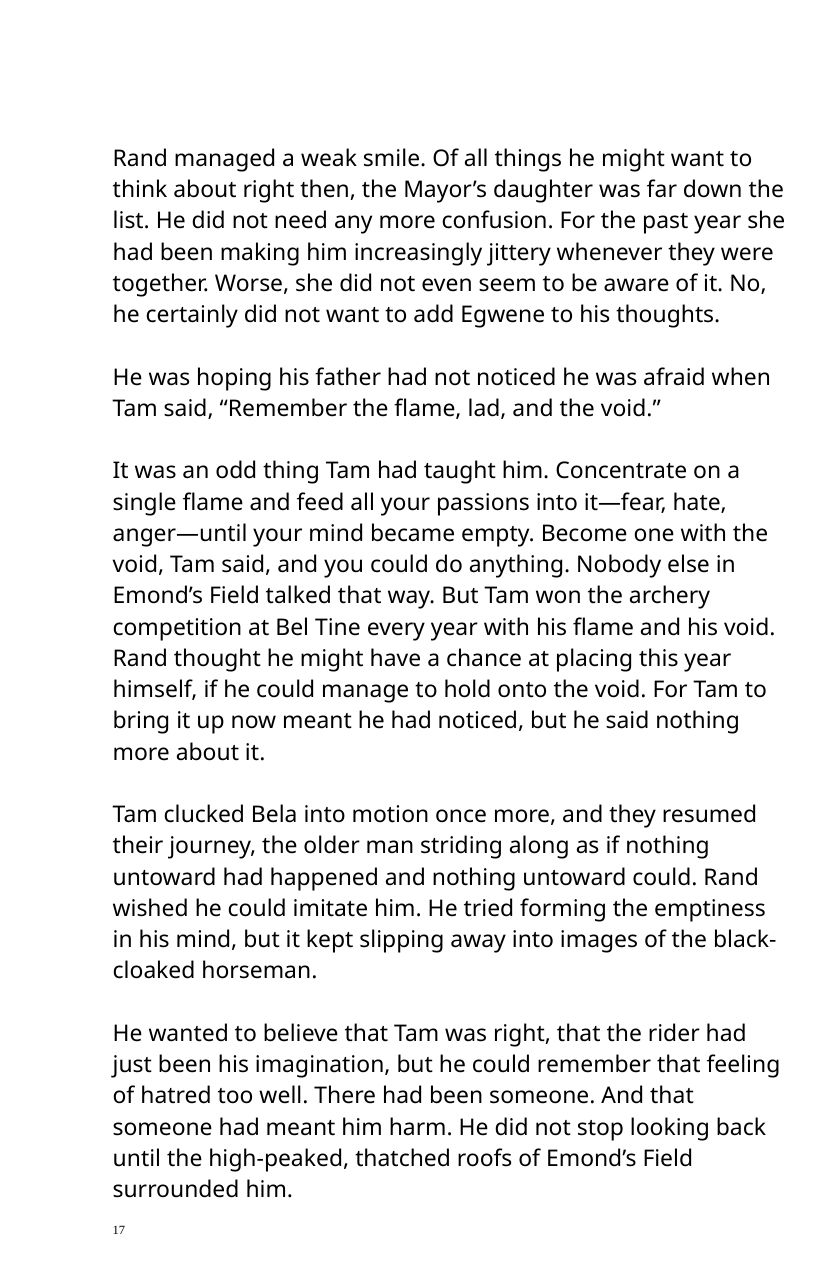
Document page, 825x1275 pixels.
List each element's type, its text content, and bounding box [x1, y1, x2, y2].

text It was an odd thing Tam had taught him. Concentrate on a single flame and feed all your passions into it—fear, hate, anger—until your mind became empty. Become one with the void, Tam said, and you could do anything. Nobody else in Emond’s Field talked that way. But Tam won the archery competition at Bel Tine every year with his flame and his void. Rand thought he might have a chance at placing this year himself, if he could manage to hold onto the void. For Tam to bring it up now meant he had noticed, but he said nothing more about it. [112, 454, 787, 767]
text He wanted to believe that Tam was right, that the rider had just been his imagination, but he could remember that feeling of hatred too well. There had been someone. And that someone had meant him harm. He did not stop looking back until the high-peaked, thatched roofs of Emond’s Field surrounded him. [112, 1017, 787, 1204]
text Rand managed a weak smile. Of all things he might want to think about right then, the Mayor’s daughter was far down the list. He did not need any more confusion. For the past year she had been making him increasingly jittery whenever they were together. Worse, she did not even seem to be aware of it. No, he certainly did not want to add Egwene to his thoughts. [112, 142, 787, 329]
text He was hoping his father had not noticed he was afraid when Tam said, “Remember the flame, lad, and the void.” [112, 361, 787, 423]
text Tam clucked Bela into motion once more, and they resumed their journey, the older man striding along as if nothing untoward had happened and nothing untoward could. Rand wished he could imitate him. He tried forming the emptiness in his mind, but it kept slipping away into images of the black-cloaked horseman. [112, 798, 787, 986]
